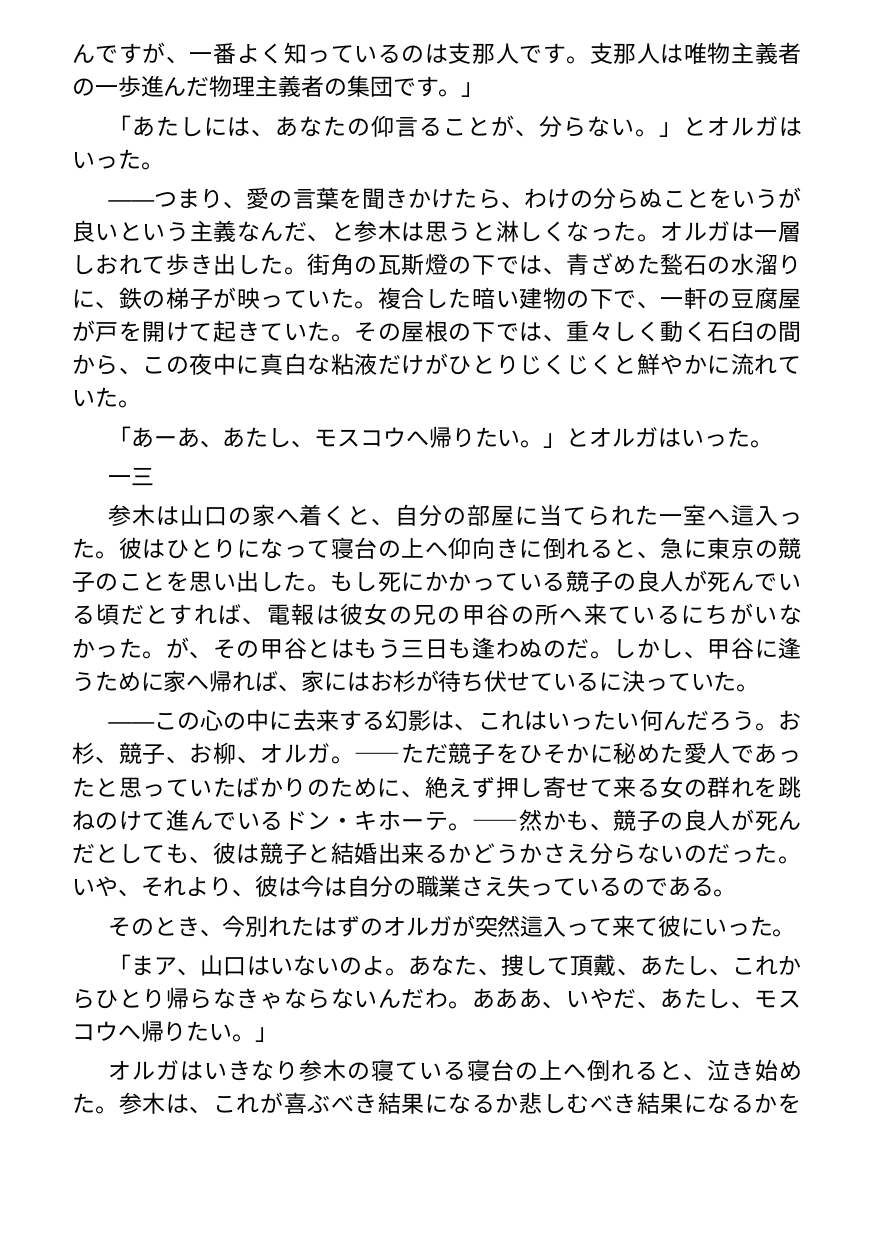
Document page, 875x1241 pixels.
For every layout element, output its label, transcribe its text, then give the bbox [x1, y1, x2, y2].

text 「まア、山口はいないのよ。あなた、捜して頂戴、あたし、これからひとり帰らなきゃならないんだわ。あああ、いやだ、あたし、モスコウへ帰りたい。」 [72, 947, 802, 1047]
text 参木は山口の家へ着くと、自分の部屋に当てられた一室へ這入った。彼はひとりになって寝台の上へ仰向きに倒れると、急に東京の競子のことを思い出した。もし死にかかっている競子の良人が死んでいる頃だとすれば、電報は彼女の兄の甲谷の所へ来ているにちがいなかった。が、その甲谷とはもう三日も逢わぬのだ。しかし、甲谷に逢うために家へ帰れば、家にはお杉が待ち伏せているに決っていた。 [72, 498, 802, 697]
text 「あーあ、あたし、モスコウへ帰りたい。」とオルガはいった。 [72, 419, 802, 453]
text そのとき、今別れたはずのオルガが突然這入って来て彼にいった。 [72, 908, 802, 942]
text 「あたしには、あなたの仰言ることが、分らない。」とオルガはいった。 [72, 108, 802, 175]
text オルガはいきなり参木の寝ている寝台の上へ倒れると、泣き始めた。参木は、これが喜ぶべき結果になるか悲しむべき結果になるかを [72, 1053, 802, 1119]
text ――この心の中に去来する幻影は、これはいったい何んだろう。お杉、競子、お柳、オルガ。――ただ競子をひそかに秘めた愛人であったと思っていたばかりのために、絶えず押し寄せて来る女の群れを跳ねのけて進んでいるドン・キホーテ。――然かも、競子の良人が死んだとしても、彼は競子と結婚出来るかどうかさえ分らないのだった。いや、それより、彼は今は自分の職業さえ失っているのである。 [72, 703, 802, 902]
text ――つまり、愛の言葉を聞きかけたら、わけの分らぬことをいうが良いという主義なんだ、と参木は思うと淋しくなった。オルガは一層しおれて歩き出した。街角の瓦斯燈の下では、青ざめた甃石の水溜りに、鉄の梯子が映っていた。複合した暗い建物の下で、一軒の豆腐屋が戸を開けて起きていた。その屋根の下では、重々しく動く石臼の間から、この夜中に真白な粘液だけがひとりじくじくと鮮やかに流れていた。 [72, 181, 802, 413]
text 一三 [72, 458, 802, 492]
text んですが、一番よく知っているのは支那人です。支那人は唯物主義者の一歩進んだ物理主義者の集団です。」 [72, 36, 802, 102]
